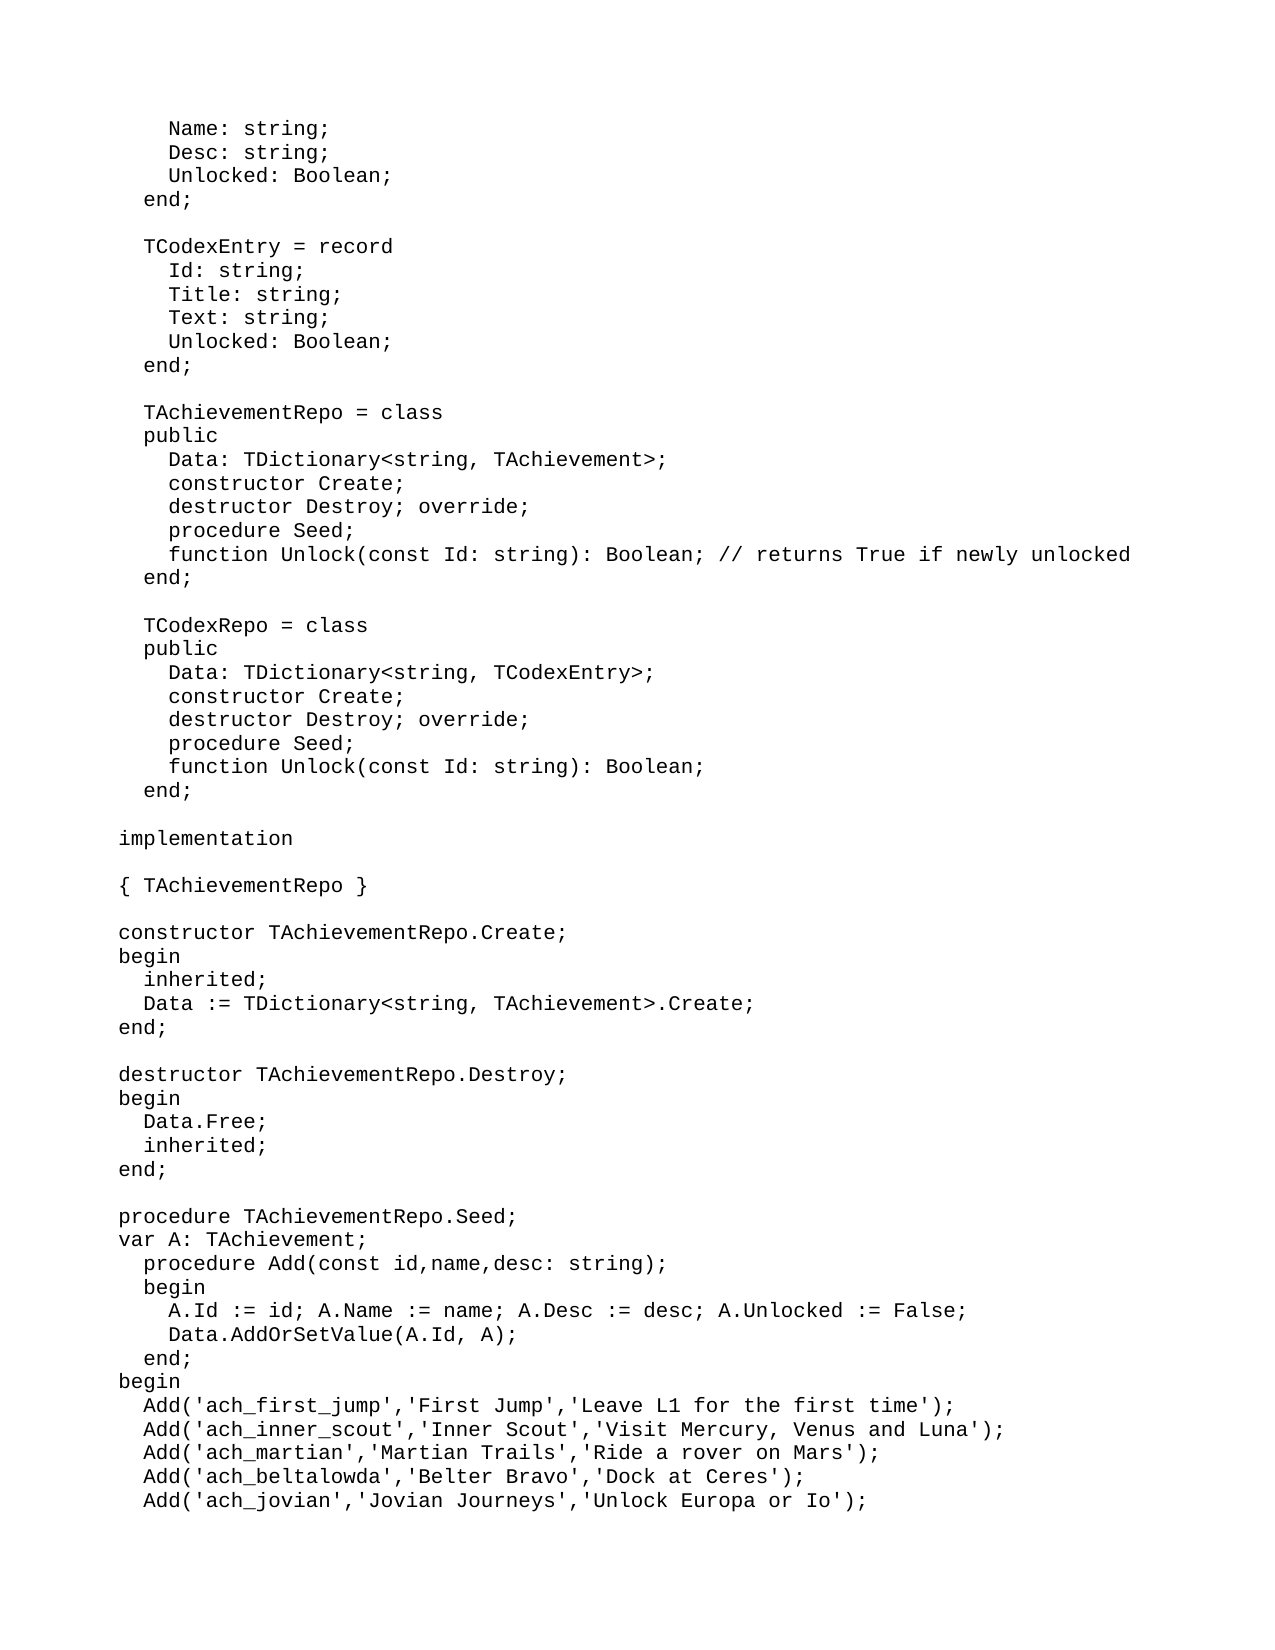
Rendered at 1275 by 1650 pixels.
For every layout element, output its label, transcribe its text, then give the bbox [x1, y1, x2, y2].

text procedure TAchievementRepo.Seed; [118, 1206, 1157, 1229]
text end; [118, 1158, 1157, 1182]
text public [118, 426, 1157, 449]
text Data: TDictionary<string, TAchievement>; [118, 449, 1157, 473]
text end; [118, 1348, 1157, 1371]
text constructor TAchievementRepo.Create; [118, 922, 1157, 946]
text Data := TDictionary<string, TAchievement>.Create; [118, 993, 1157, 1017]
text begin [118, 1088, 1157, 1111]
text end; [118, 780, 1157, 804]
text public [118, 638, 1157, 662]
text Add('ach_first_jump','First Jump','Leave L1 for the first time'); [118, 1395, 1157, 1419]
text A.Id := id; A.Name := name; A.Desc := desc; A.Unlocked := False; [118, 1300, 1157, 1324]
text begin [118, 1277, 1157, 1300]
text TCodexEntry = record [118, 236, 1157, 260]
text Text: string; [118, 307, 1157, 331]
text Add('ach_inner_scout','Inner Scout','Visit Mercury, Venus and Luna'); [118, 1419, 1157, 1442]
text destructor Destroy; override; [118, 709, 1157, 733]
text end; [118, 567, 1157, 591]
text inherited; [118, 1135, 1157, 1158]
text procedure Seed; [118, 733, 1157, 757]
text Data: TDictionary<string, TCodexEntry>; [118, 662, 1157, 686]
text Name: string; [118, 118, 1157, 142]
text Id: string; [118, 260, 1157, 284]
text Unlocked: Boolean; [118, 331, 1157, 354]
text Add('ach_jovian','Jovian Journeys','Unlock Europa or Io'); [118, 1489, 1157, 1513]
text constructor Create; [118, 473, 1157, 496]
text implementation [118, 827, 1157, 851]
text constructor Create; [118, 686, 1157, 709]
text var A: TAchievement; [118, 1229, 1157, 1253]
text Data.Free; [118, 1111, 1157, 1135]
text Data.AddOrSetValue(A.Id, A); [118, 1324, 1157, 1348]
text TAchievementRepo = class [118, 402, 1157, 426]
text begin [118, 946, 1157, 969]
text destructor Destroy; override; [118, 496, 1157, 520]
text end; [118, 1017, 1157, 1040]
text function Unlock(const Id: string): Boolean; [118, 757, 1157, 780]
text destructor TAchievementRepo.Destroy; [118, 1064, 1157, 1088]
text begin [118, 1371, 1157, 1395]
text inherited; [118, 969, 1157, 993]
text procedure Seed; [118, 520, 1157, 544]
text procedure Add(const id,name,desc: string); [118, 1253, 1157, 1277]
text end; [118, 354, 1157, 378]
text Title: string; [118, 284, 1157, 307]
text Desc: string; [118, 142, 1157, 165]
text TCodexRepo = class [118, 615, 1157, 638]
text { TAchievementRepo } [118, 875, 1157, 898]
text end; [118, 189, 1157, 213]
text Add('ach_martian','Martian Trails','Ride a rover on Mars'); [118, 1442, 1157, 1466]
text Add('ach_beltalowda','Belter Bravo','Dock at Ceres'); [118, 1466, 1157, 1489]
text function Unlock(const Id: string): Boolean; // returns True if newly unlocked [118, 544, 1157, 567]
text Unlocked: Boolean; [118, 165, 1157, 189]
